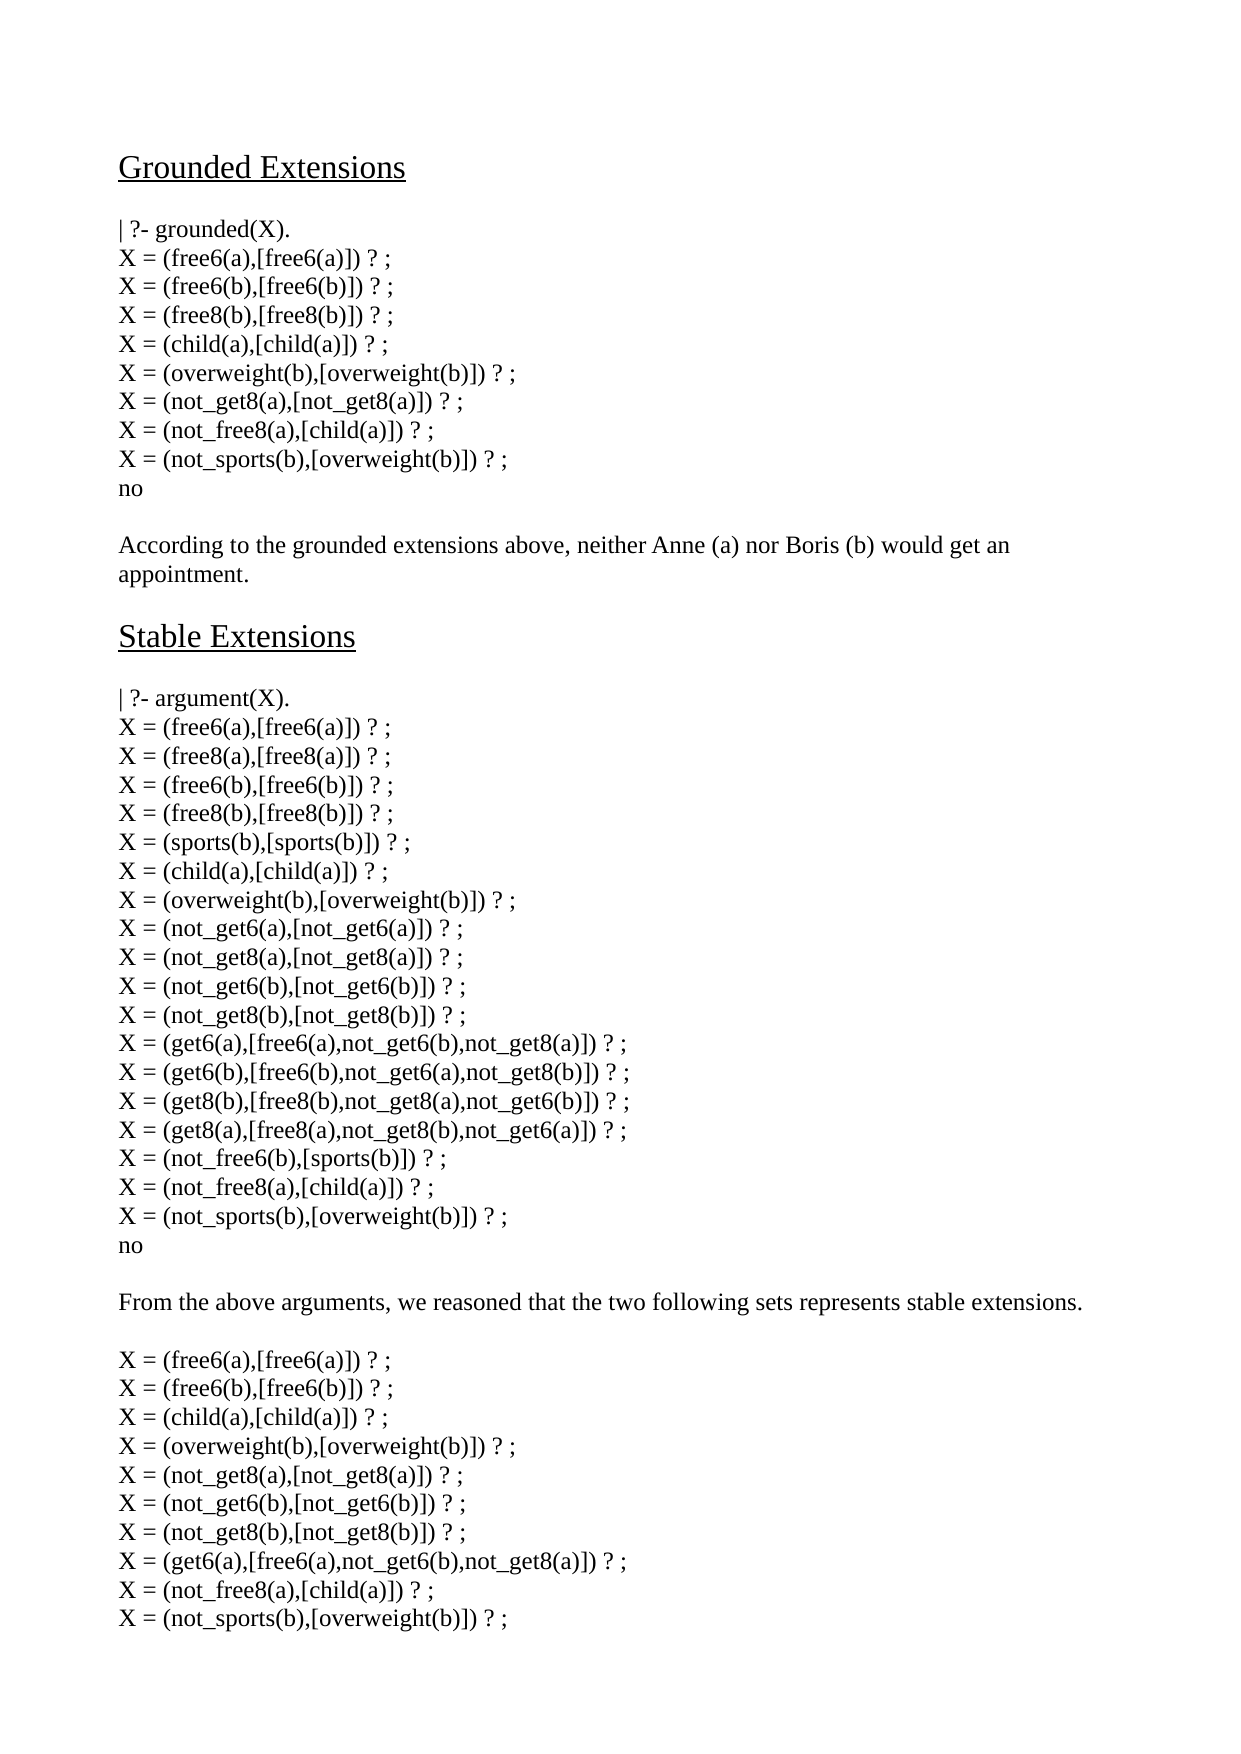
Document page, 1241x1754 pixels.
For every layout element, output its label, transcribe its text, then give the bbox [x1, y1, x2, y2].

text X = (not_free8(a),[child(a)]) ? ; [118, 1575, 1122, 1603]
text X = (not_get6(a),[not_get6(a)]) ? ; [118, 913, 1122, 942]
text X = (not_get6(b),[not_get6(b)]) ? ; [118, 1488, 1122, 1517]
text X = (overweight(b),[overweight(b)]) ? ; [118, 1431, 1122, 1460]
text X = (free6(a),[free6(a)]) ? ; [118, 1345, 1122, 1373]
text X = (not_free8(a),[child(a)]) ? ; [118, 1172, 1122, 1201]
text | ?- grounded(X). [118, 214, 1122, 243]
text X = (not_get6(b),[not_get6(b)]) ? ; [118, 971, 1122, 1000]
text Grounded Extensions [118, 147, 1122, 185]
text Stable Extensions [118, 616, 1122, 655]
text X = (not_get8(a),[not_get8(a)]) ? ; [118, 1460, 1122, 1488]
text According to the grounded extensions above, neither Anne (a) nor Boris (b) would get an appointment. [118, 530, 1122, 588]
text no [118, 473, 1122, 501]
text X = (get8(b),[free8(b),not_get8(a),not_get6(b)]) ? ; [118, 1086, 1122, 1115]
text X = (get6(a),[free6(a),not_get6(b),not_get8(a)]) ? ; [118, 1028, 1122, 1057]
text X = (not_get8(a),[not_get8(a)]) ? ; [118, 386, 1122, 415]
text X = (not_free6(b),[sports(b)]) ? ; [118, 1143, 1122, 1172]
text X = (overweight(b),[overweight(b)]) ? ; [118, 358, 1122, 386]
text X = (free6(b),[free6(b)]) ? ; [118, 770, 1122, 798]
text From the above arguments, we reasoned that the two following sets represents stable extensions. [118, 1287, 1122, 1316]
text X = (not_get8(b),[not_get8(b)]) ? ; [118, 1000, 1122, 1028]
text no [118, 1230, 1122, 1258]
text X = (free8(b),[free8(b)]) ? ; [118, 300, 1122, 329]
text X = (free6(b),[free6(b)]) ? ; [118, 1373, 1122, 1402]
text X = (not_sports(b),[overweight(b)]) ? ; [118, 444, 1122, 473]
text | ?- argument(X). [118, 683, 1122, 712]
text X = (child(a),[child(a)]) ? ; [118, 329, 1122, 358]
text X = (child(a),[child(a)]) ? ; [118, 856, 1122, 885]
text X = (get6(a),[free6(a),not_get6(b),not_get8(a)]) ? ; [118, 1546, 1122, 1575]
text X = (free6(b),[free6(b)]) ? ; [118, 271, 1122, 300]
text X = (not_sports(b),[overweight(b)]) ? ; [118, 1603, 1122, 1632]
text X = (overweight(b),[overweight(b)]) ? ; [118, 885, 1122, 913]
text X = (free8(b),[free8(b)]) ? ; [118, 798, 1122, 827]
text X = (child(a),[child(a)]) ? ; [118, 1402, 1122, 1431]
text X = (free8(a),[free8(a)]) ? ; [118, 741, 1122, 770]
text X = (not_free8(a),[child(a)]) ? ; [118, 415, 1122, 444]
text X = (free6(a),[free6(a)]) ? ; [118, 243, 1122, 271]
text X = (not_get8(b),[not_get8(b)]) ? ; [118, 1517, 1122, 1546]
text X = (sports(b),[sports(b)]) ? ; [118, 827, 1122, 856]
text X = (free6(a),[free6(a)]) ? ; [118, 712, 1122, 741]
text X = (not_get8(a),[not_get8(a)]) ? ; [118, 942, 1122, 971]
text X = (get8(a),[free8(a),not_get8(b),not_get6(a)]) ? ; [118, 1115, 1122, 1143]
text X = (not_sports(b),[overweight(b)]) ? ; [118, 1201, 1122, 1230]
text X = (get6(b),[free6(b),not_get6(a),not_get8(b)]) ? ; [118, 1057, 1122, 1086]
